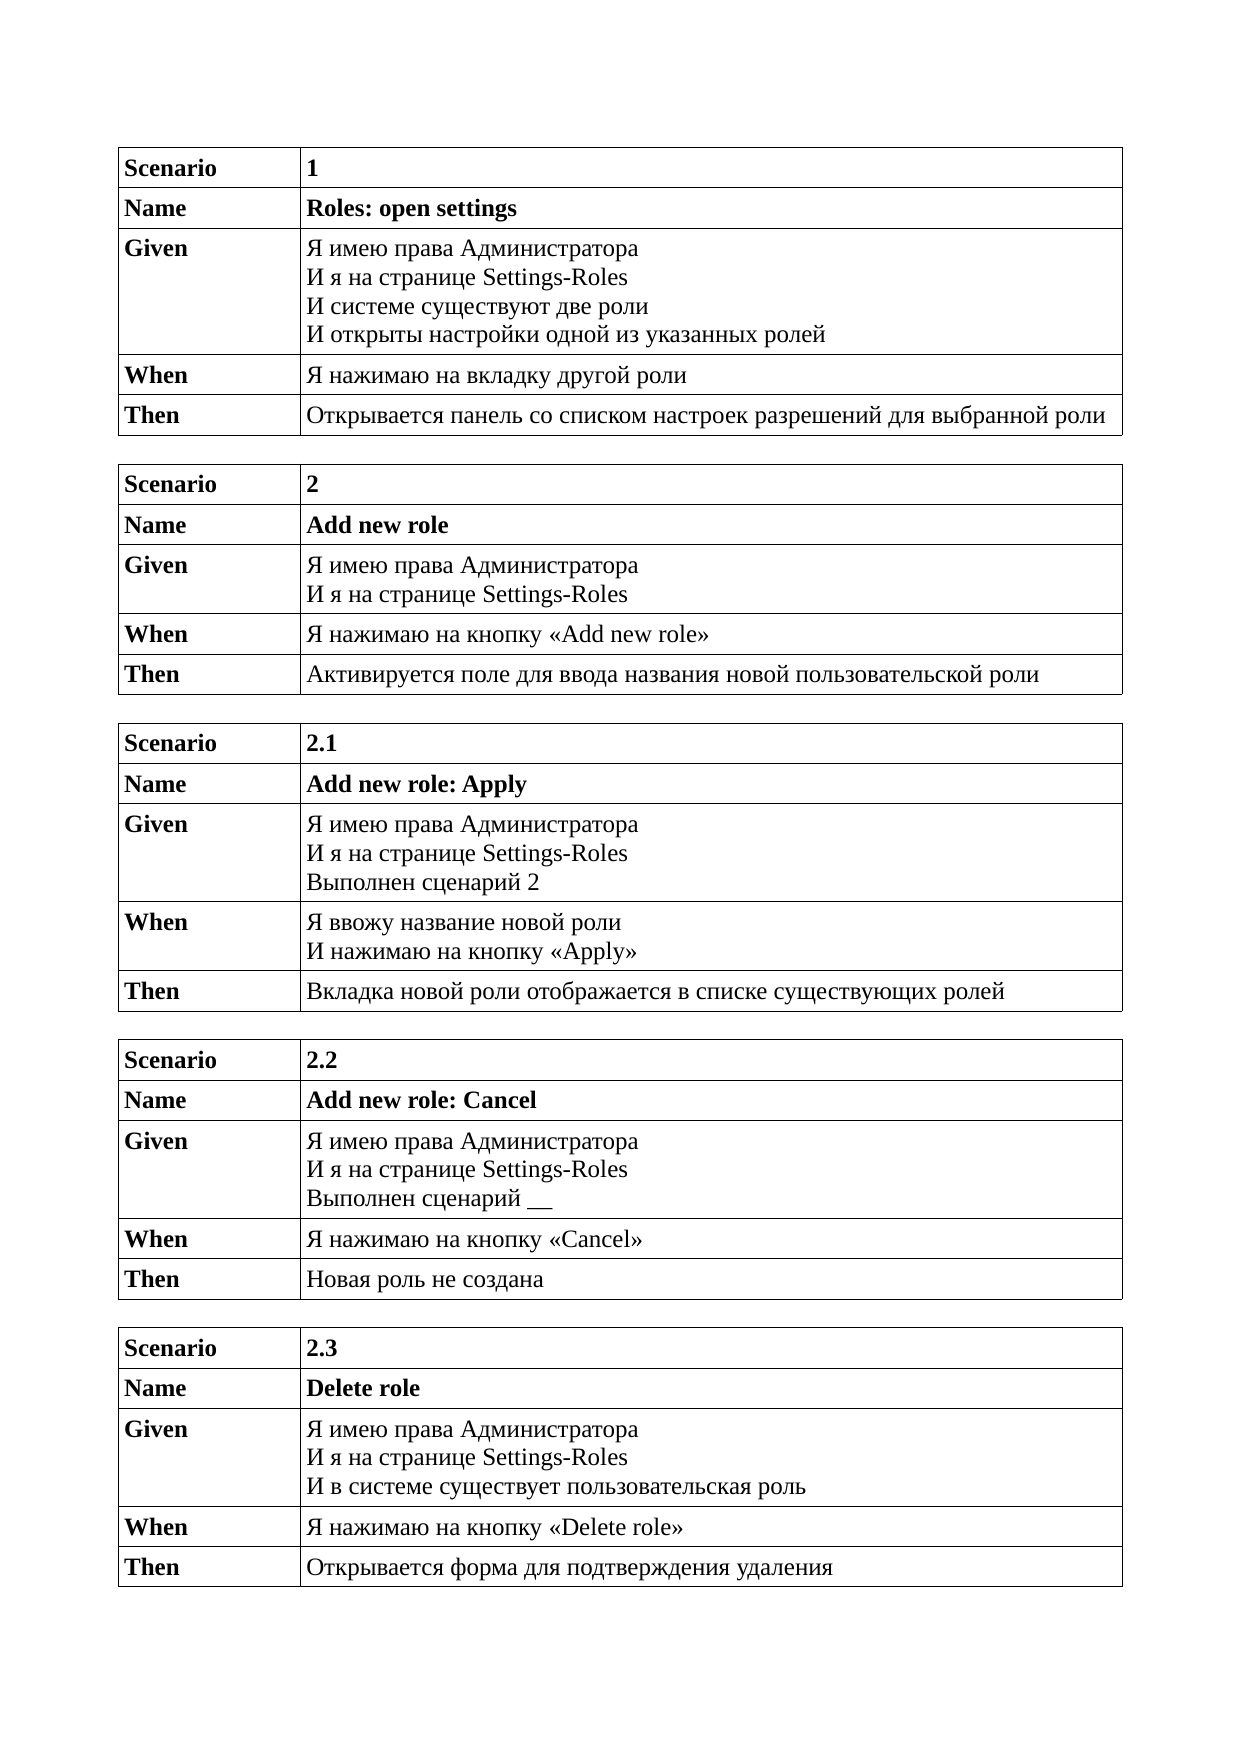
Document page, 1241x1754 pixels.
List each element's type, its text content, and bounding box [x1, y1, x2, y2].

table_cell Вкладка новой роли отображается в списке существующих ролей [301, 971, 1122, 1011]
table_cell Активируется поле для ввода названия новой пользовательской роли [301, 655, 1122, 694]
table_header Scenario [119, 148, 300, 187]
table_cell When [119, 355, 300, 394]
table_cell Открывается форма для подтверждения удаления [301, 1547, 1122, 1586]
table_header 2.1 [301, 724, 1122, 763]
table_cell Then [119, 395, 300, 435]
table_header Scenario [119, 1040, 300, 1080]
table_cell Я нажимаю на кнопку «Add new role» [301, 614, 1122, 653]
table_cell Add new role [301, 505, 1122, 544]
table_cell Given [119, 1409, 300, 1506]
table_cell Name [119, 764, 300, 803]
table_cell Я имею права Администратора И я на странице Settings-Roles И системе существуют две роли И открыты настройки одной из указанных ролей [301, 229, 1122, 354]
table_cell Name [119, 1369, 300, 1408]
table_cell Add new role: Apply [301, 764, 1122, 803]
table_cell Then [119, 1547, 300, 1586]
table_cell Given [119, 229, 300, 354]
table_header 2 [301, 465, 1122, 504]
table_cell Then [119, 971, 300, 1011]
table_cell When [119, 1219, 300, 1258]
table_header Scenario [119, 1328, 300, 1368]
table_cell Add new role: Cancel [301, 1081, 1122, 1120]
table_cell Given [119, 804, 300, 901]
table_header 2.2 [301, 1040, 1122, 1080]
table_cell Я нажимаю на вкладку другой роли [301, 355, 1122, 394]
table_header 1 [301, 148, 1122, 187]
table_header Scenario [119, 465, 300, 504]
table_cell Delete role [301, 1369, 1122, 1408]
table_header Scenario [119, 724, 300, 763]
table_cell Then [119, 655, 300, 694]
table_cell Открывается панель со списком настроек разрешений для выбранной роли [301, 395, 1122, 435]
table_cell Я нажимаю на кнопку «Delete role» [301, 1507, 1122, 1546]
table_cell When [119, 902, 300, 970]
table_cell Then [119, 1259, 300, 1298]
table_cell Я имею права Администратора И я на странице Settings-Roles Выполнен сценарий __ [301, 1121, 1122, 1218]
table_cell Given [119, 1121, 300, 1218]
table_cell Я имею права Администратора И я на странице Settings-Roles Выполнен сценарий 2 [301, 804, 1122, 901]
table_cell Name [119, 505, 300, 544]
table_cell Я ввожу название новой роли И нажимаю на кнопку «Apply» [301, 902, 1122, 970]
table_cell Name [119, 188, 300, 227]
table_cell Новая роль не создана [301, 1259, 1122, 1298]
table_cell Я нажимаю на кнопку «Cancel» [301, 1219, 1122, 1258]
table_cell Name [119, 1081, 300, 1120]
table_cell When [119, 614, 300, 653]
table_cell When [119, 1507, 300, 1546]
table_header 2.3 [301, 1328, 1122, 1368]
table_cell Я имею права Администратора И я на странице Settings-Roles И в системе существует пользовательская роль [301, 1409, 1122, 1506]
table_cell Roles: open settings [301, 188, 1122, 227]
table_cell Given [119, 545, 300, 613]
table_cell Я имею права Администратора И я на странице Settings-Roles [301, 545, 1122, 613]
